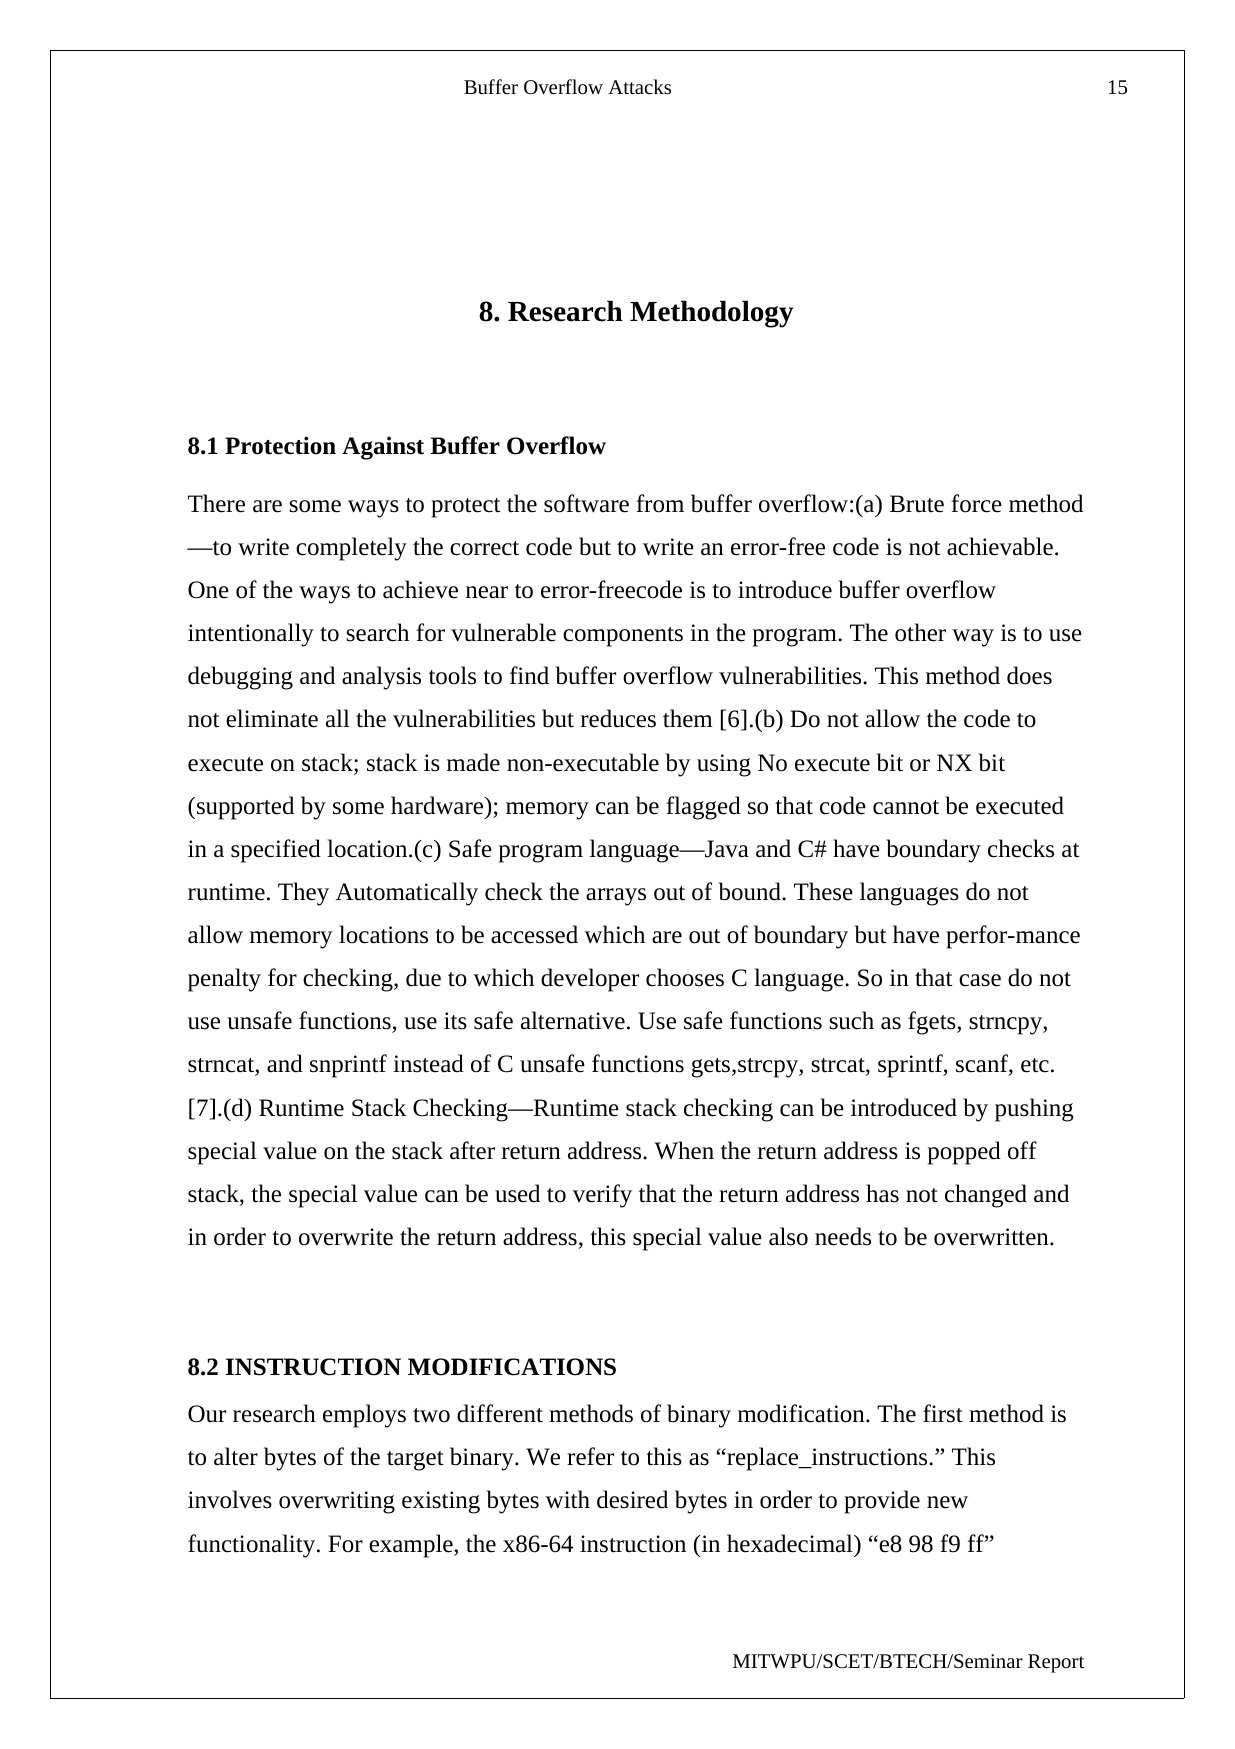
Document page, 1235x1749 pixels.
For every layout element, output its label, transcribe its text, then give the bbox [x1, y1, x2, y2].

text Our research employs two different methods of binary modification. The first method is to alter bytes of the target binary. We refer to this as “replace_instructions.” This involves overwriting existing bytes with desired bytes in order to provide new functionality. For example, the x86-64 instruction (in hexadecimal) “e8 98 f9 ff” [187, 1399, 1084, 1557]
text 8.2 INSTRUCTION MODIFICATIONS [187, 1352, 1084, 1381]
text 8. Research Methodology [187, 294, 1084, 328]
text There are some ways to protect the software from buffer overflow:(a) Brute force method—to write completely the correct code but to write an error-free code is not achievable. One of the ways to achieve near to error-freecode is to introduce buffer overflow intentionally to search for vulnerable components in the program. The other way is to use debugging and analysis tools to find buffer overflow vulnerabilities. This method does not eliminate all the vulnerabilities but reduces them [6].(b) Do not allow the code to execute on stack; stack is made non-executable by using No execute bit or NX bit (supported by some hardware); memory can be flagged so that code cannot be executed in a specified location.(c) Safe program language—Java and C# have boundary checks at runtime. They Automatically check the arrays out of bound. These languages do not allow memory locations to be accessed which are out of boundary but have perfor-mance penalty for checking, due to which developer chooses C language. So in that case do not use unsafe functions, use its safe alternative. Use safe functions such as fgets, strncpy, strncat, and snprintf instead of C unsafe functions gets,strcpy, strcat, sprintf, scanf, etc. [7].(d) Runtime Stack Checking—Runtime stack checking can be introduced by pushing special value on the stack after return address. When the return address is popped off stack, the special value can be used to verify that the return address has not changed and in order to overwrite the return address, this special value also needs to be overwritten. [187, 489, 1084, 1251]
text 8.1 Protection Against Buffer Overflow [187, 431, 1084, 460]
